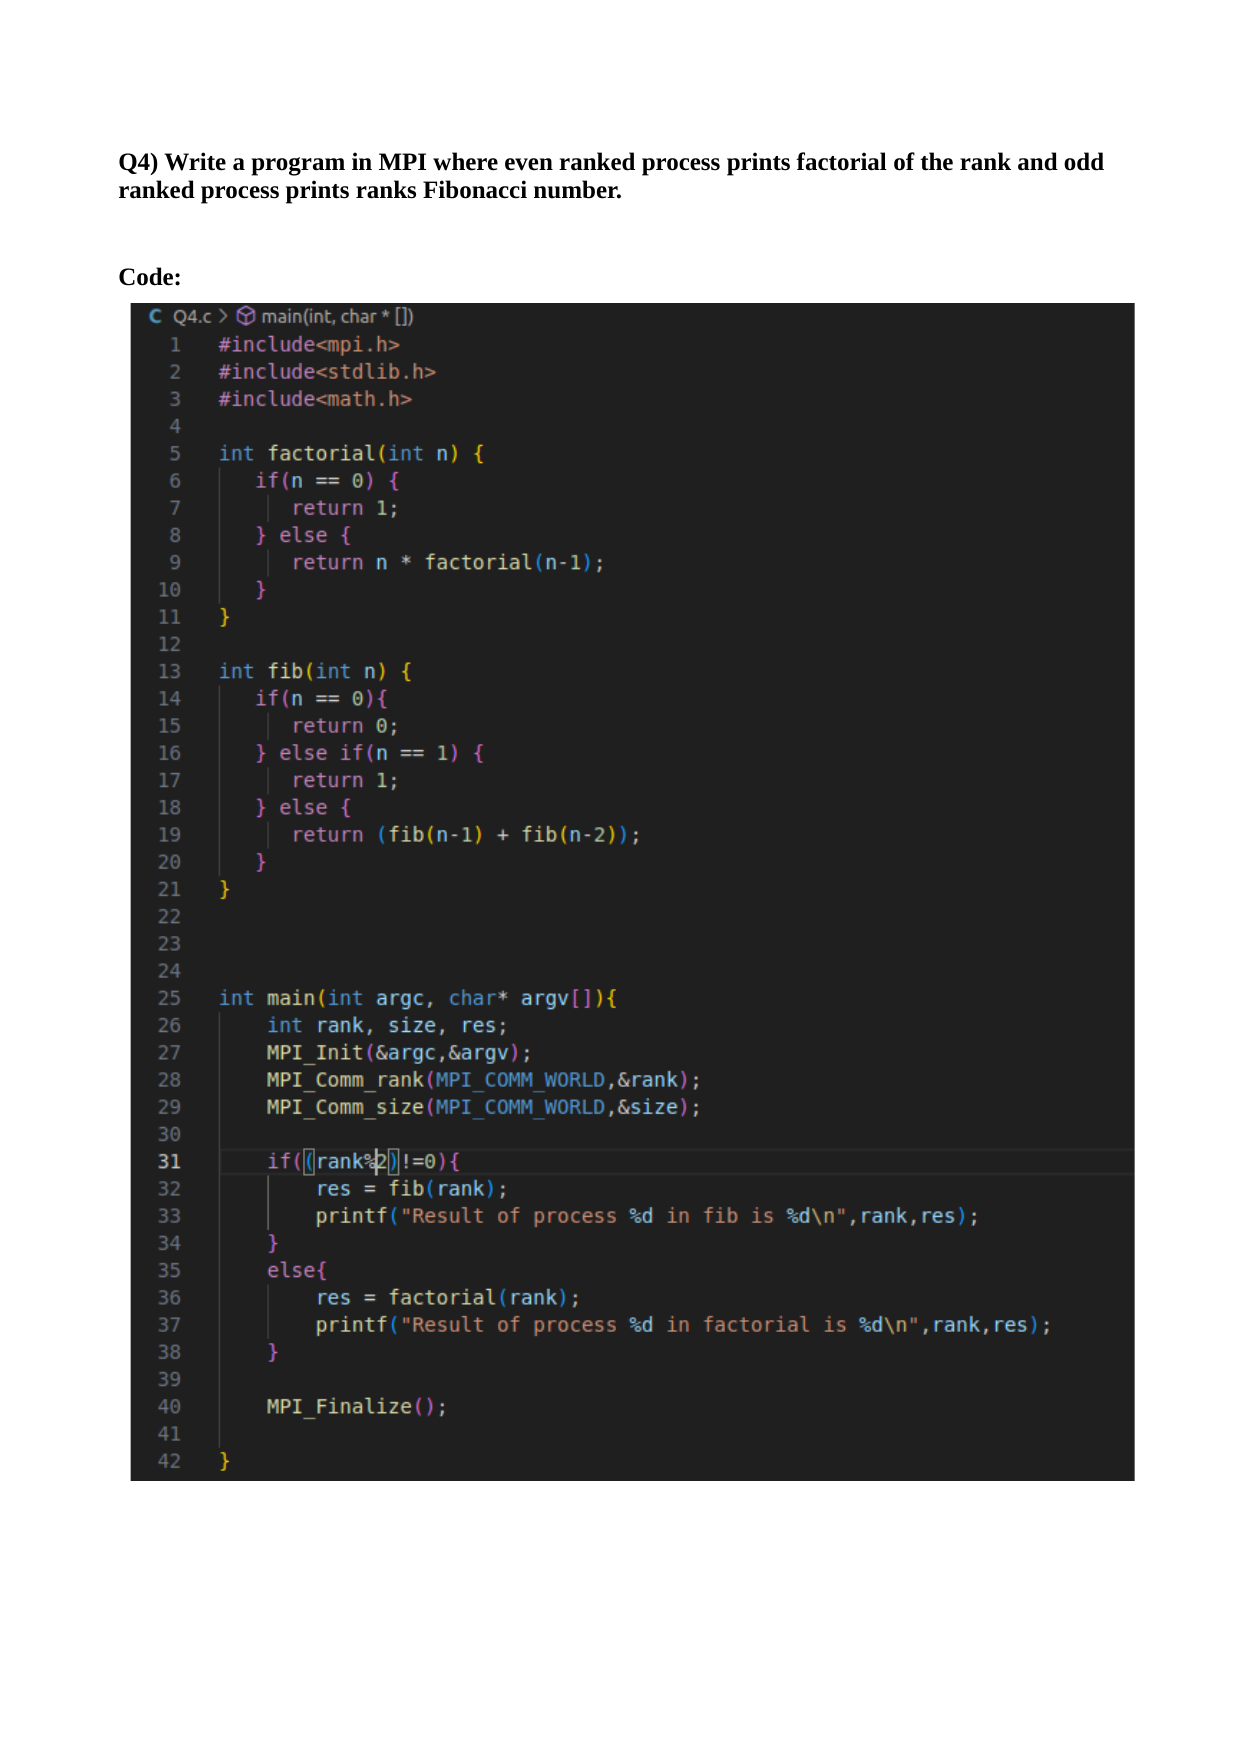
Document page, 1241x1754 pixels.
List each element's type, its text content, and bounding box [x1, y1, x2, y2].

text Q4) Write a program in MPI where even ranked process prints factorial of the rank and odd ranked process prints ranks Fibonacci number. [118, 147, 1122, 204]
picture [130, 303, 1135, 1481]
text Code: [118, 262, 1122, 291]
